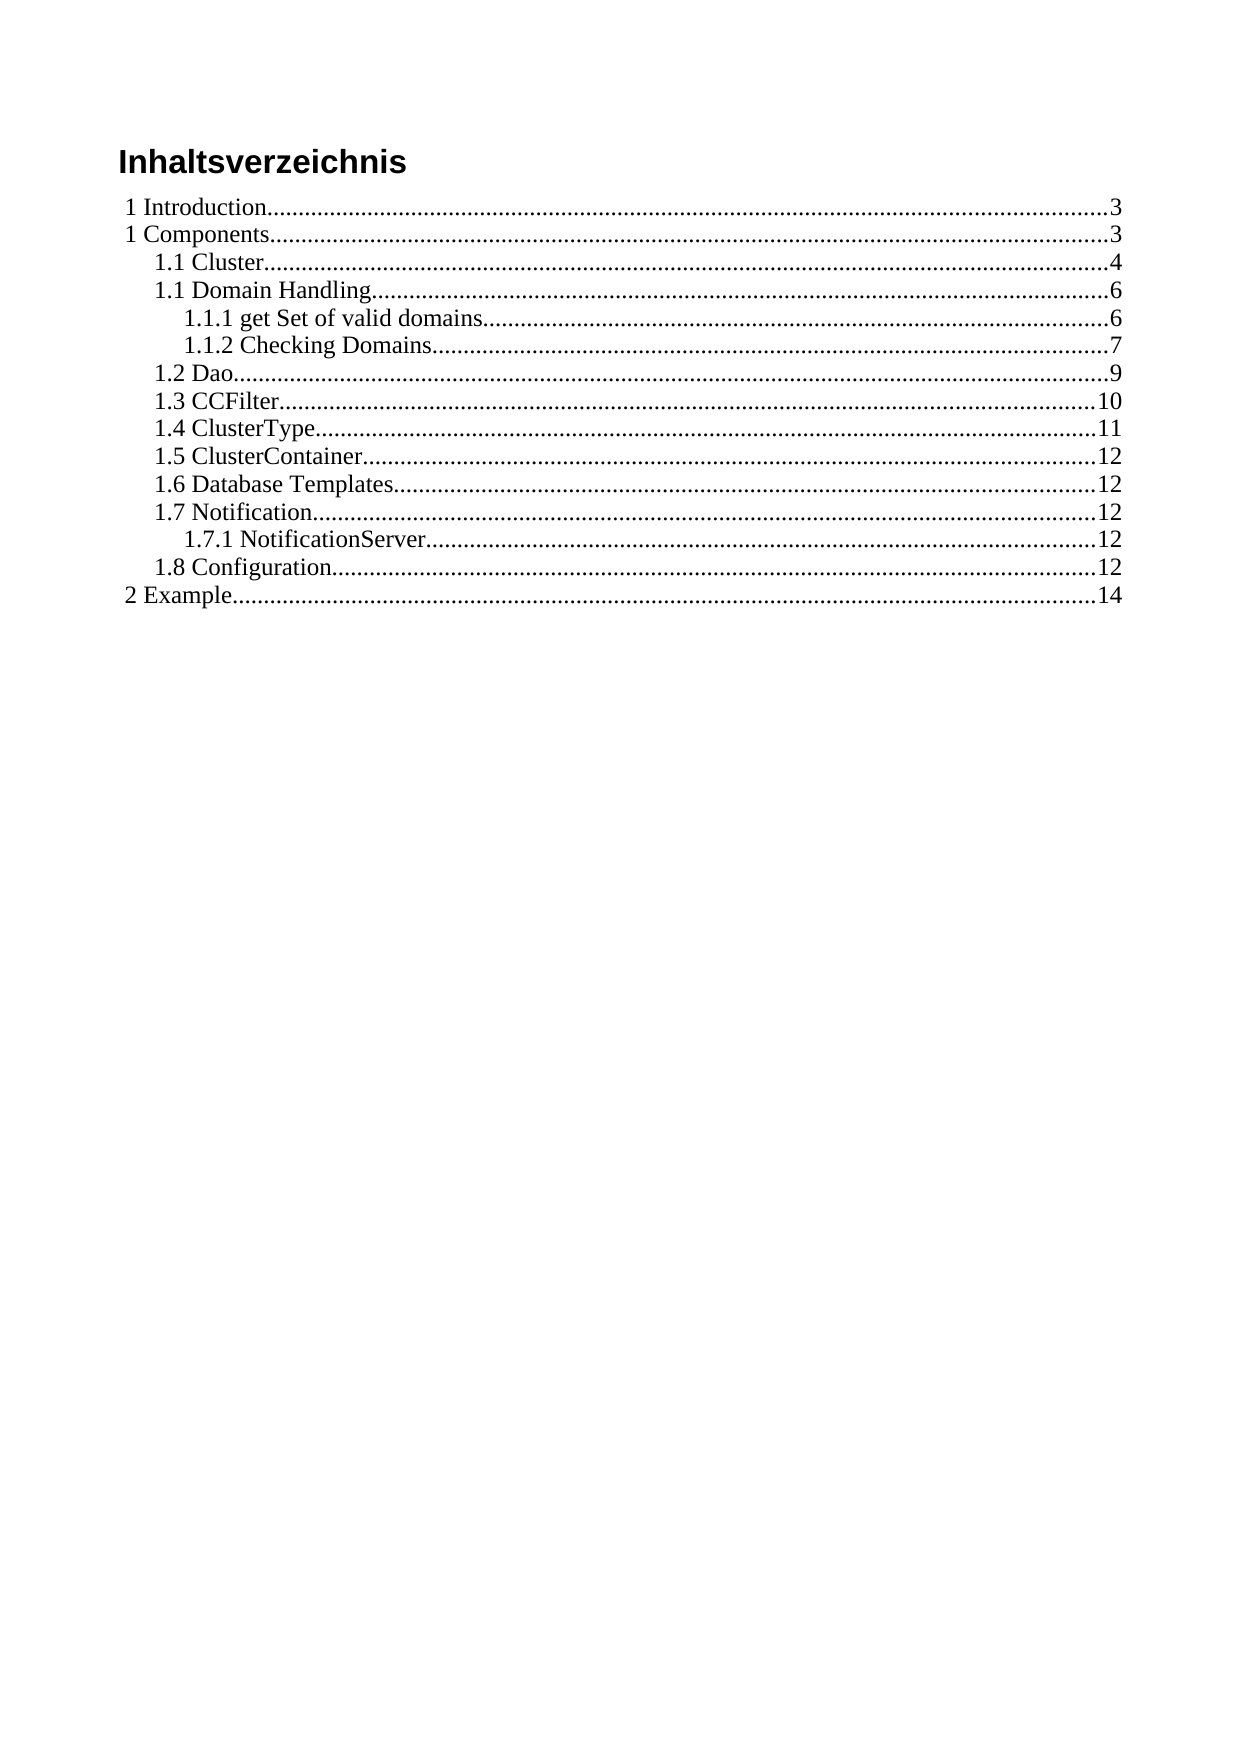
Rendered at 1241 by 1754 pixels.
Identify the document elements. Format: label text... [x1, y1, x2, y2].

text 2 Example 14 [118, 581, 1122, 608]
subtitle Inhaltsverzeichnis [118, 143, 1122, 180]
text 1.1 Cluster 4 [148, 248, 1122, 276]
text 1.1.2 Checking Domains 7 [177, 331, 1122, 359]
text 1 Introduction 3 [118, 193, 1122, 221]
text 1.4 ClusterType 11 [148, 414, 1122, 442]
text 1.8 Configuration 12 [148, 553, 1122, 581]
text 1.6 Database Templates 12 [148, 470, 1122, 498]
text 1 Components 3 [118, 221, 1122, 248]
text 1.2 Dao 9 [148, 359, 1122, 387]
text 1.5 ClusterContainer 12 [148, 442, 1122, 470]
text 1.1 Domain Handling 6 [148, 276, 1122, 304]
text 1.7.1 NotificationServer 12 [177, 525, 1122, 553]
text 1.1.1 get Set of valid domains 6 [177, 304, 1122, 331]
text 1.7 Notification 12 [148, 498, 1122, 525]
text 1.3 CCFilter 10 [148, 387, 1122, 414]
